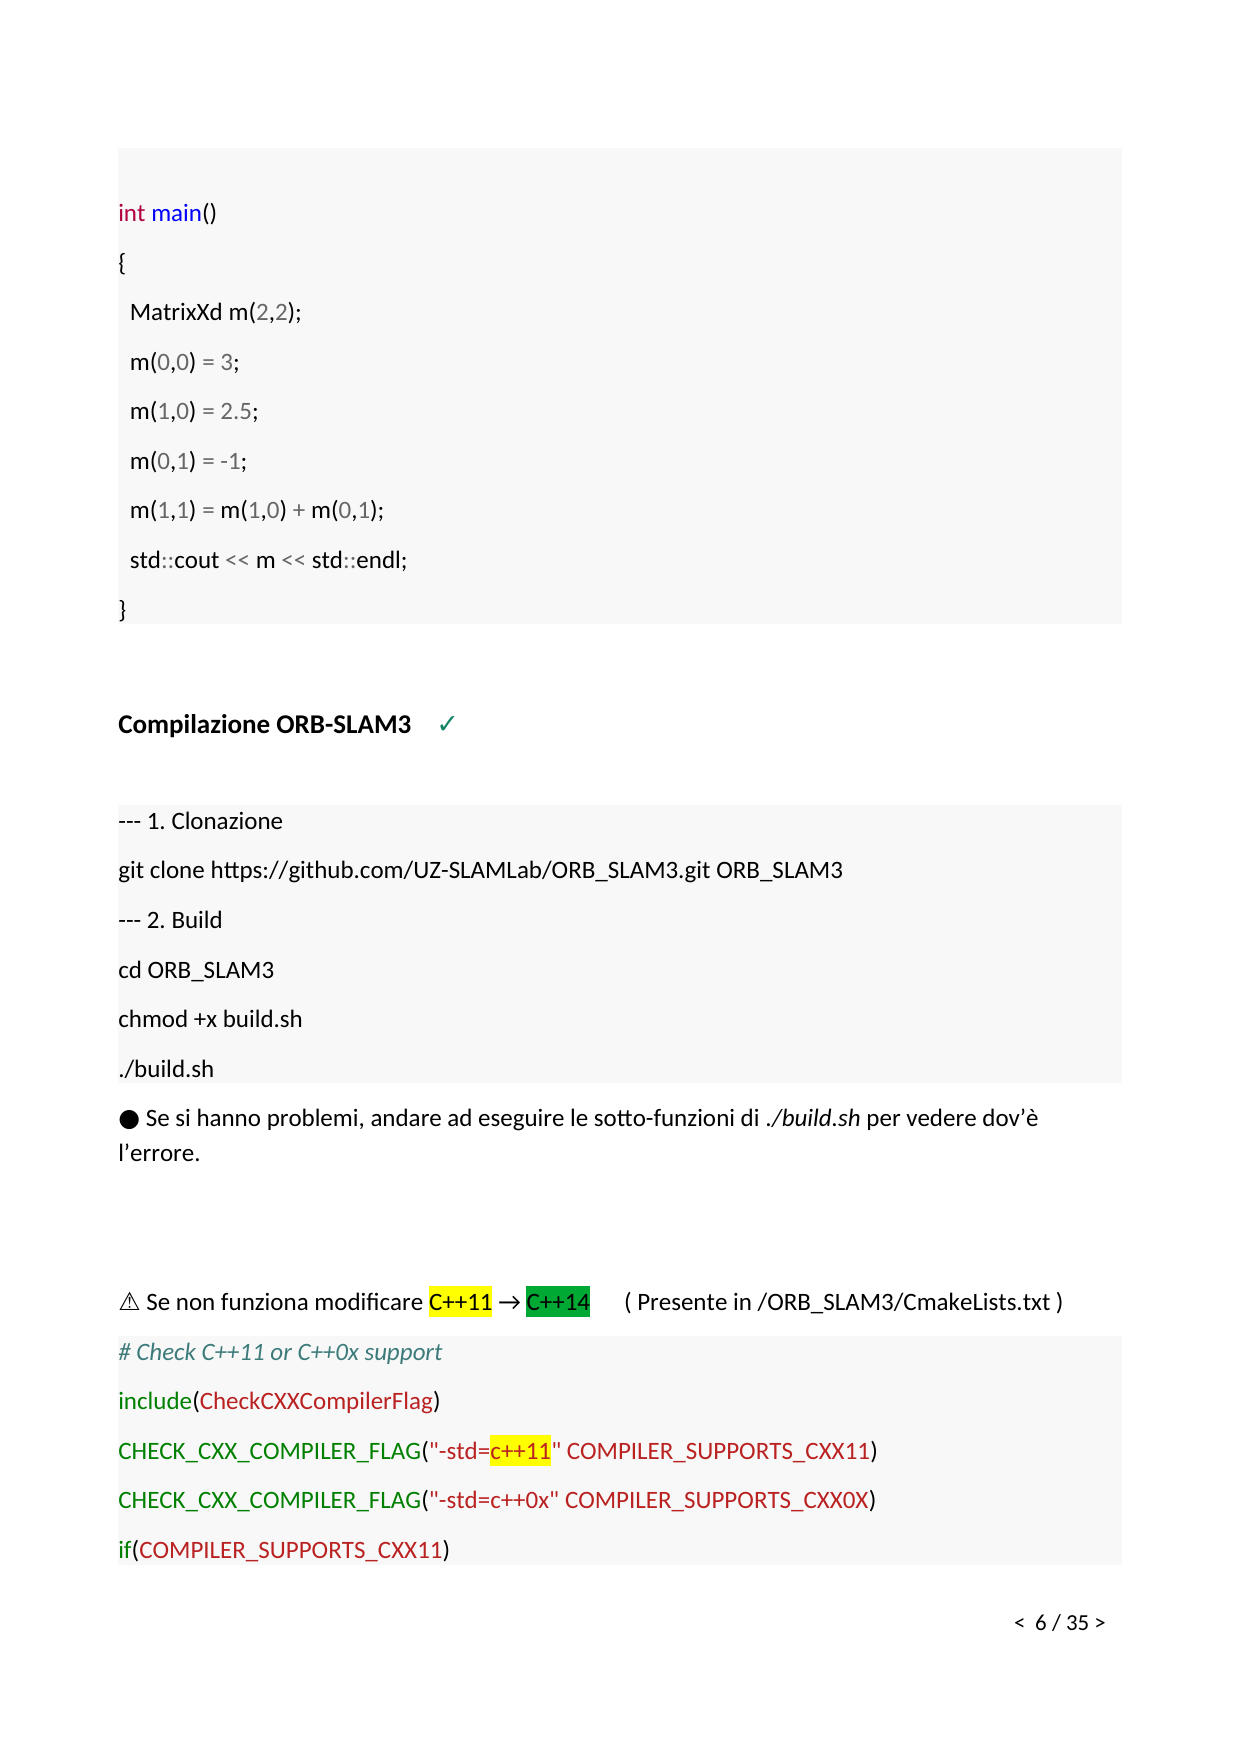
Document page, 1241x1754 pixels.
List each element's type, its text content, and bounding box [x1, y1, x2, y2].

text git clone https://github.com/UZ-SLAMLab/ORB_SLAM3.git ORB_SLAM3 [118, 854, 1122, 885]
text ● Se si hanno problemi, andare ad eseguire le sotto-funzioni di ./build.sh per vedere dov’è l’errore. [118, 1102, 1122, 1168]
text m(0,1) = -1; [118, 445, 1122, 476]
text { [118, 247, 1122, 277]
text CHECK_CXX_COMPILER_FLAG("-std=c++11" COMPILER_SUPPORTS_CXX11) [118, 1435, 1122, 1466]
text --- 2. Build [118, 904, 1122, 935]
text if(COMPILER_SUPPORTS_CXX11) [118, 1534, 1122, 1565]
text std::cout << m << std::endl; [118, 544, 1122, 575]
text --- 1. Clonazione [118, 805, 1122, 836]
text cd ORB_SLAM3 [118, 954, 1122, 984]
text int main() [118, 197, 1122, 228]
subtitle Compilazione ORB-SLAM3 ✓ [118, 708, 1122, 741]
text ⚠ Se non funziona modificare C++11 → C++14 ( Presente in /ORB_SLAM3/CmakeLists.txt ) [118, 1286, 1122, 1317]
text CHECK_CXX_COMPILER_FLAG("-std=c++0x" COMPILER_SUPPORTS_CXX0X) [118, 1484, 1122, 1515]
text m(1,1) = m(1,0) + m(0,1); [118, 495, 1122, 525]
text m(1,0) = 2.5; [118, 396, 1122, 426]
text MatrixXd m(2,2); [118, 296, 1122, 327]
text include(CheckCXXCompilerFlag) [118, 1385, 1122, 1416]
text ./build.sh [118, 1053, 1122, 1083]
text m(0,0) = 3; [118, 346, 1122, 376]
text } [118, 594, 1122, 624]
text chmod +x build.sh [118, 1003, 1122, 1034]
text # Check C++11 or C++0x support [118, 1336, 1122, 1366]
